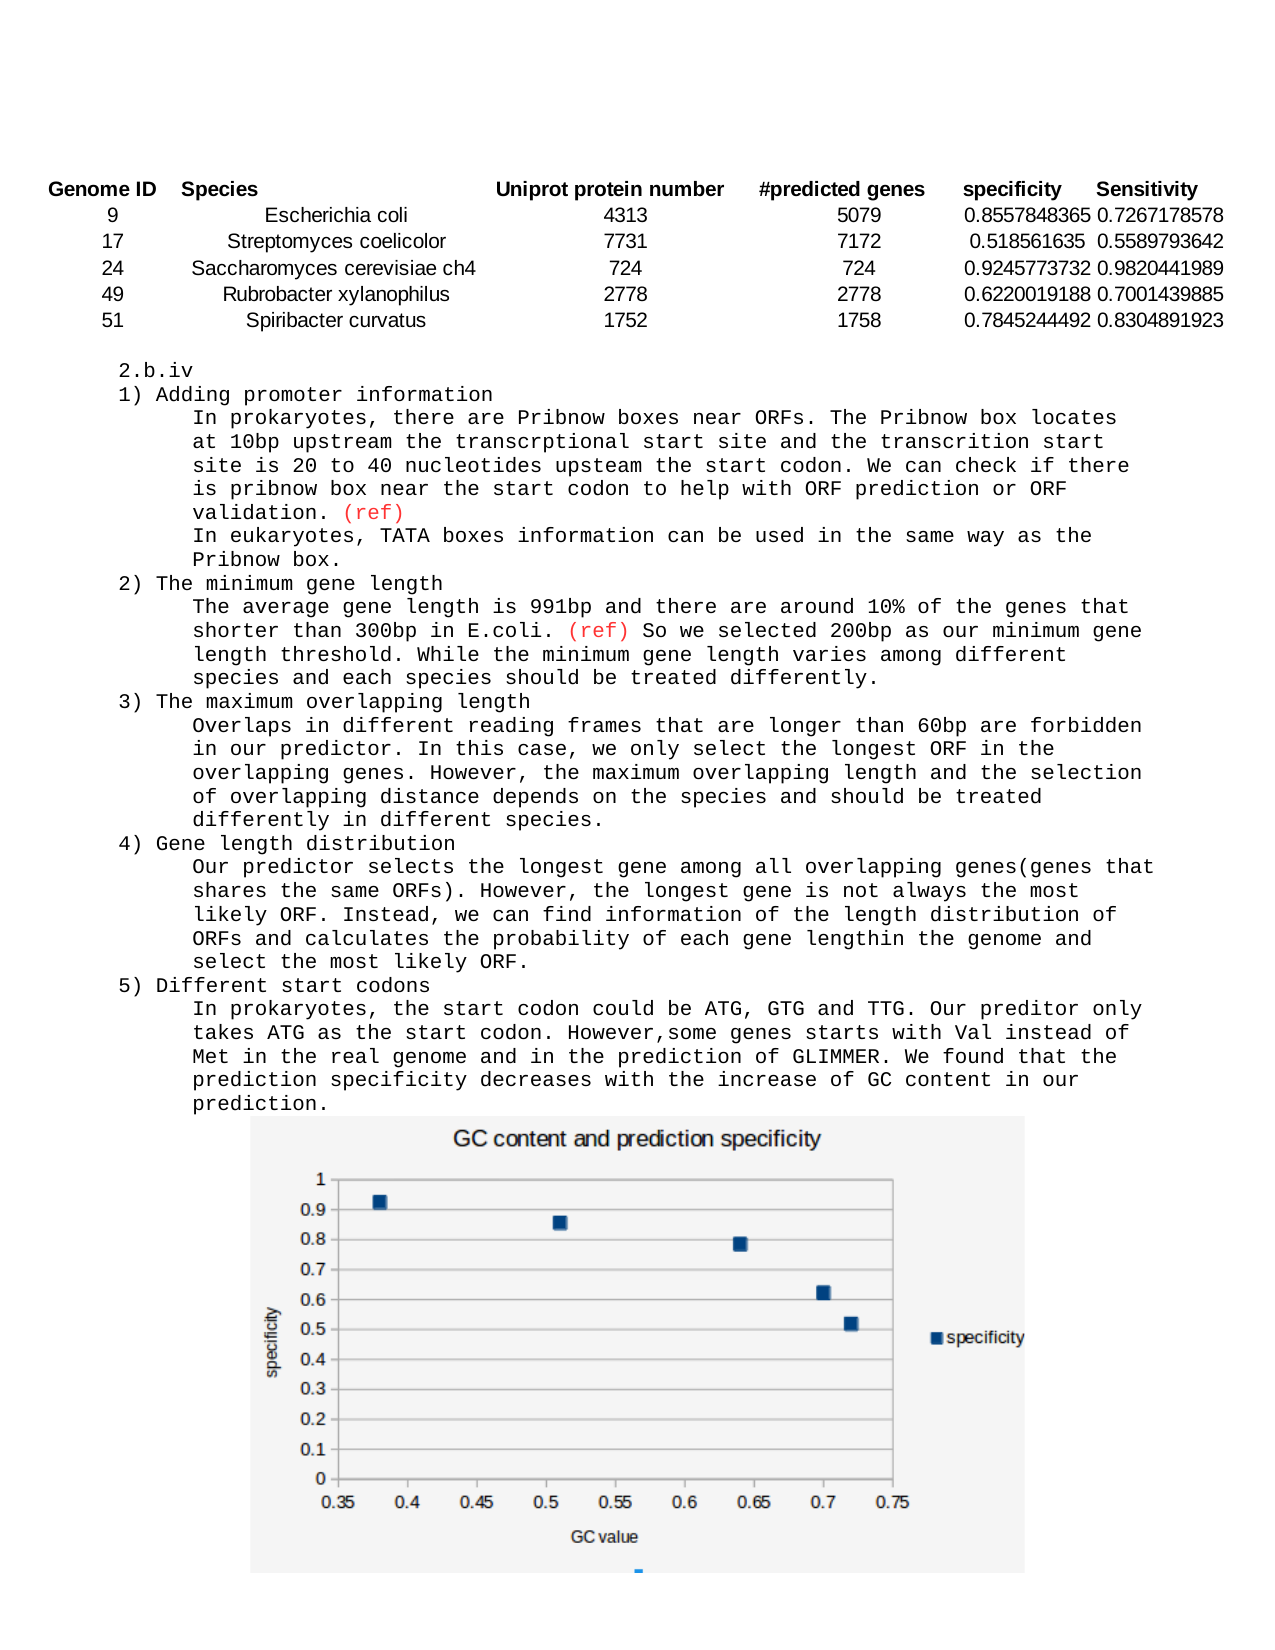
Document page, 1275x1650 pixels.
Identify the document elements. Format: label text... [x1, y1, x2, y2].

text 5) Different start codons [118, 975, 1157, 998]
text The average gene length is 991bp and there are around 10% of the genes that shorter than 300bp in E.coli. (ref) So we selected 200bp as our minimum gene length threshold. While the minimum gene length varies among different species and each species should be treated differently. [192, 596, 1157, 691]
text 3) The maximum overlapping length [118, 691, 1157, 715]
text In prokaryotes, the start codon could be ATG, GTG and TTG. Our preditor only takes ATG as the start codon. However,some genes starts with Val instead of Met in the real genome and in the prediction of GLIMMER. We found that the prediction specificity decreases with the increase of GC content in our prediction. [192, 998, 1157, 1117]
text 2.b.iv [118, 360, 1157, 384]
text 1) Adding promoter information [118, 384, 1157, 407]
picture [250, 1312, 474, 1573]
text In prokaryotes, there are Pribnow boxes near ORFs. The Pribnow box locates at 10bp upstream the transcrptional start site and the transcrition start site is 20 to 40 nucleotides upsteam the start codon. We can check if there is pribnow box near the start codon to help with ORF prediction or ORF validation. (ref) [192, 407, 1157, 526]
text 2) The minimum gene length [118, 573, 1157, 596]
text Overlaps in different reading frames that are longer than 60bp are forbidden in our predictor. In this case, we only select the longest ORF in the overlapping genes. However, the maximum overlapping length and the selection of overlapping distance depends on the species and should be treated differently in different species. [192, 715, 1157, 833]
text In eukaryotes, TATA boxes information can be used in the same way as the Pribnow box. [192, 526, 1157, 573]
text Our predictor selects the longest gene among all overlapping genes(genes that shares the same ORFs). However, the longest gene is not always the most likely ORF. Instead, we can find information of the length distribution of ORFs and calculates the probability of each gene lengthin the genome and select the most likely ORF. [192, 857, 1157, 975]
text 4) Gene length distribution [118, 833, 1157, 857]
